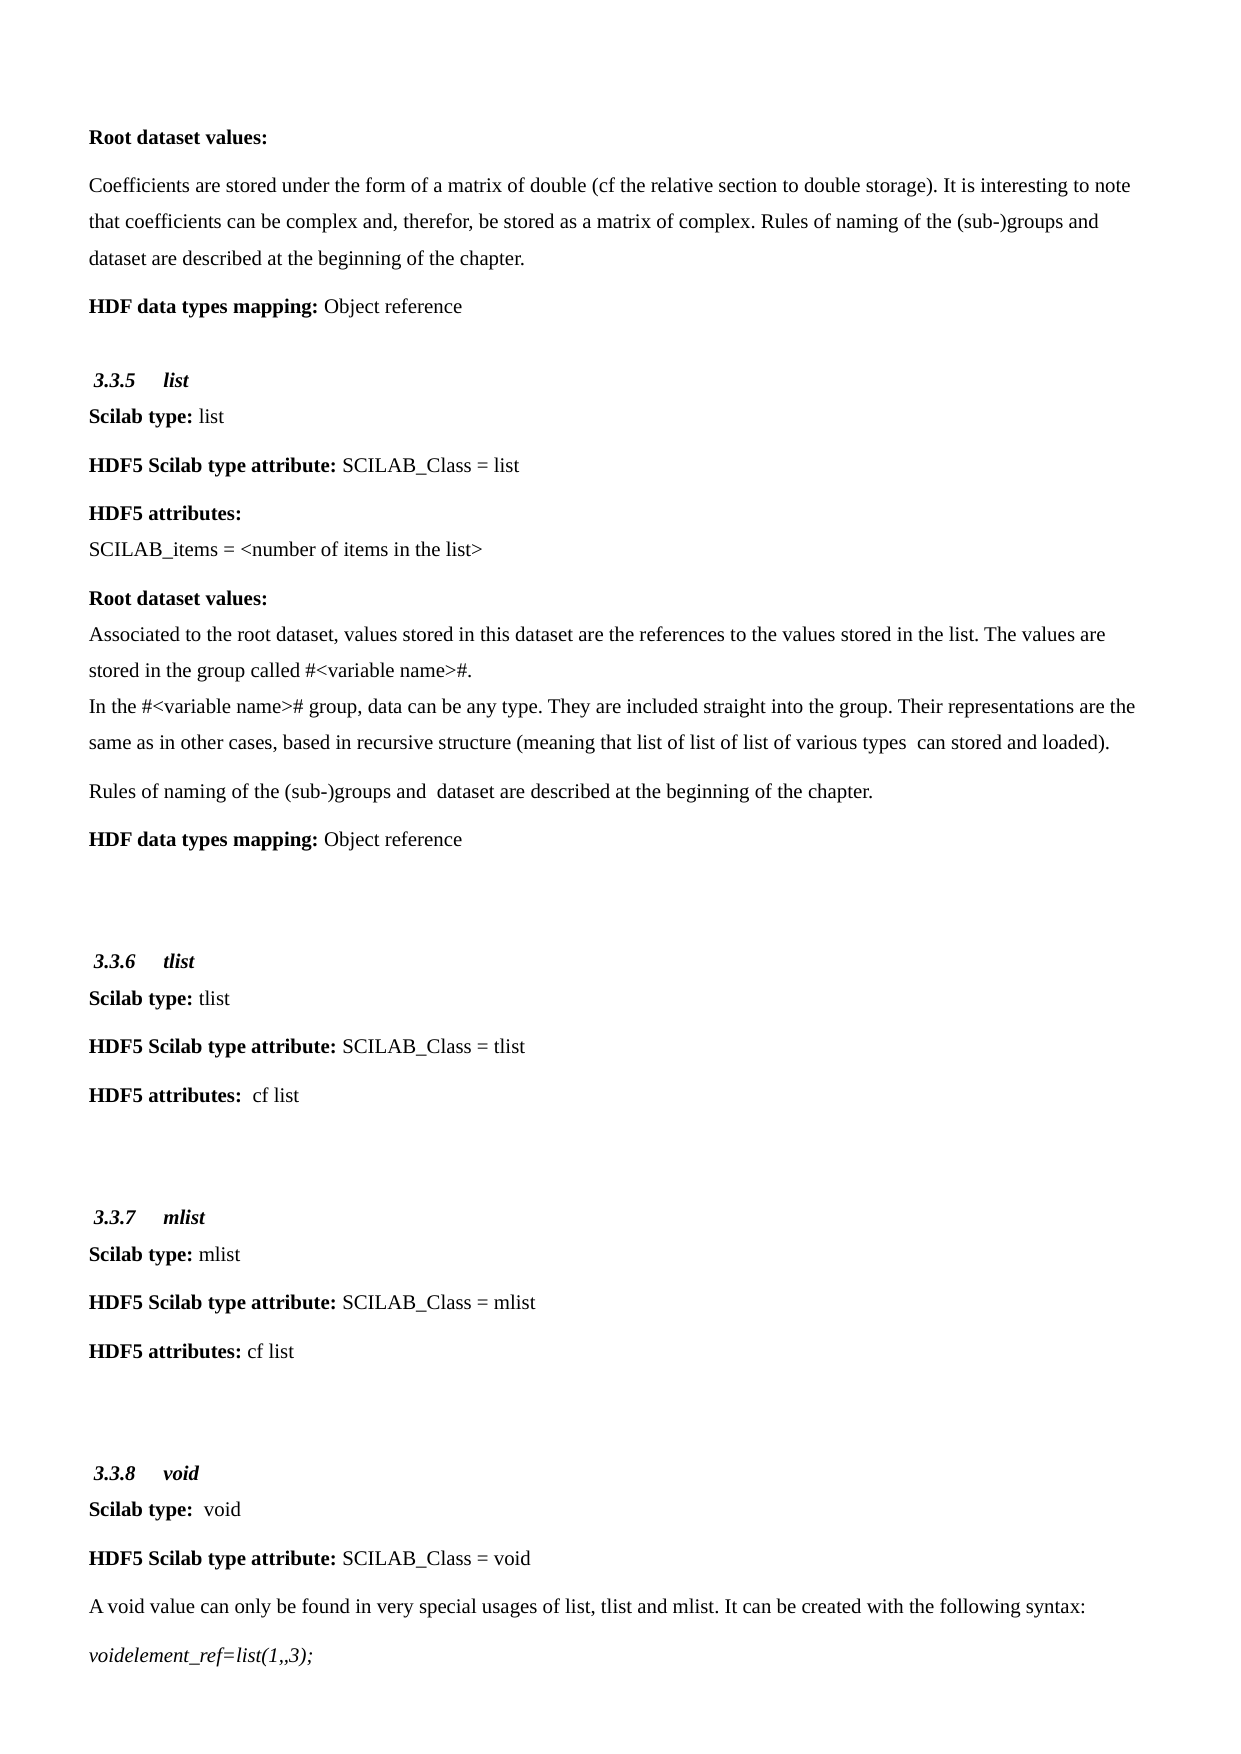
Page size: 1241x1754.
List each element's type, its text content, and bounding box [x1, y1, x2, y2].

text HDF5 attributes: cf list [88, 1083, 1152, 1107]
text voidelement_ref=list(1,,3); [88, 1643, 1152, 1667]
text Root dataset values: [88, 125, 1152, 149]
text HDF5 Scilab type attribute: SCILAB_Class = list [88, 453, 1152, 477]
text HDF5 attributes: cf list [88, 1338, 1152, 1363]
text HDF data types mapping: Object reference [88, 827, 1152, 851]
text Root dataset values: Associated to the root dataset, values stored in this dataset are the references to the values stored in the list. The values are stored in the group called #<variable name>#. In the #<variable name># group, data can be any type. They are included straight into the group. Their representations are the same as in other cases, based in recursive structure (meaning that list of list of list of various types can stored and loaded). [88, 586, 1152, 754]
text HDF5 Scilab type attribute: SCILAB_Class = void [88, 1546, 1152, 1570]
subtitle list [88, 368, 1152, 392]
text Scilab type: mlist [88, 1241, 1152, 1266]
subtitle mlist [88, 1205, 1152, 1229]
text Scilab type: void [88, 1497, 1152, 1521]
subtitle tlist [88, 949, 1152, 973]
text HDF5 Scilab type attribute: SCILAB_Class = mlist [88, 1290, 1152, 1314]
text Rules of naming of the (sub-)groups and dataset are described at the beginning of the chapter. [88, 778, 1152, 803]
text HDF data types mapping: Object reference [88, 294, 1152, 318]
text Scilab type: tlist [88, 986, 1152, 1010]
text Coefficients are stored under the form of a matrix of double (cf the relative section to double storage). It is interesting to note that coefficients can be complex and, therefor, be stored as a matrix of complex. Rules of naming of the (sub-)groups and dataset are described at the beginning of the chapter. [88, 173, 1152, 269]
text HDF5 attributes: SCILAB_items = <number of items in the list> [88, 501, 1152, 561]
text Scilab type: list [88, 404, 1152, 428]
subtitle void [88, 1461, 1152, 1485]
text A void value can only be found in very special usages of list, tlist and mlist. It can be created with the following syntax: [88, 1594, 1152, 1618]
text HDF5 Scilab type attribute: SCILAB_Class = tlist [88, 1034, 1152, 1058]
